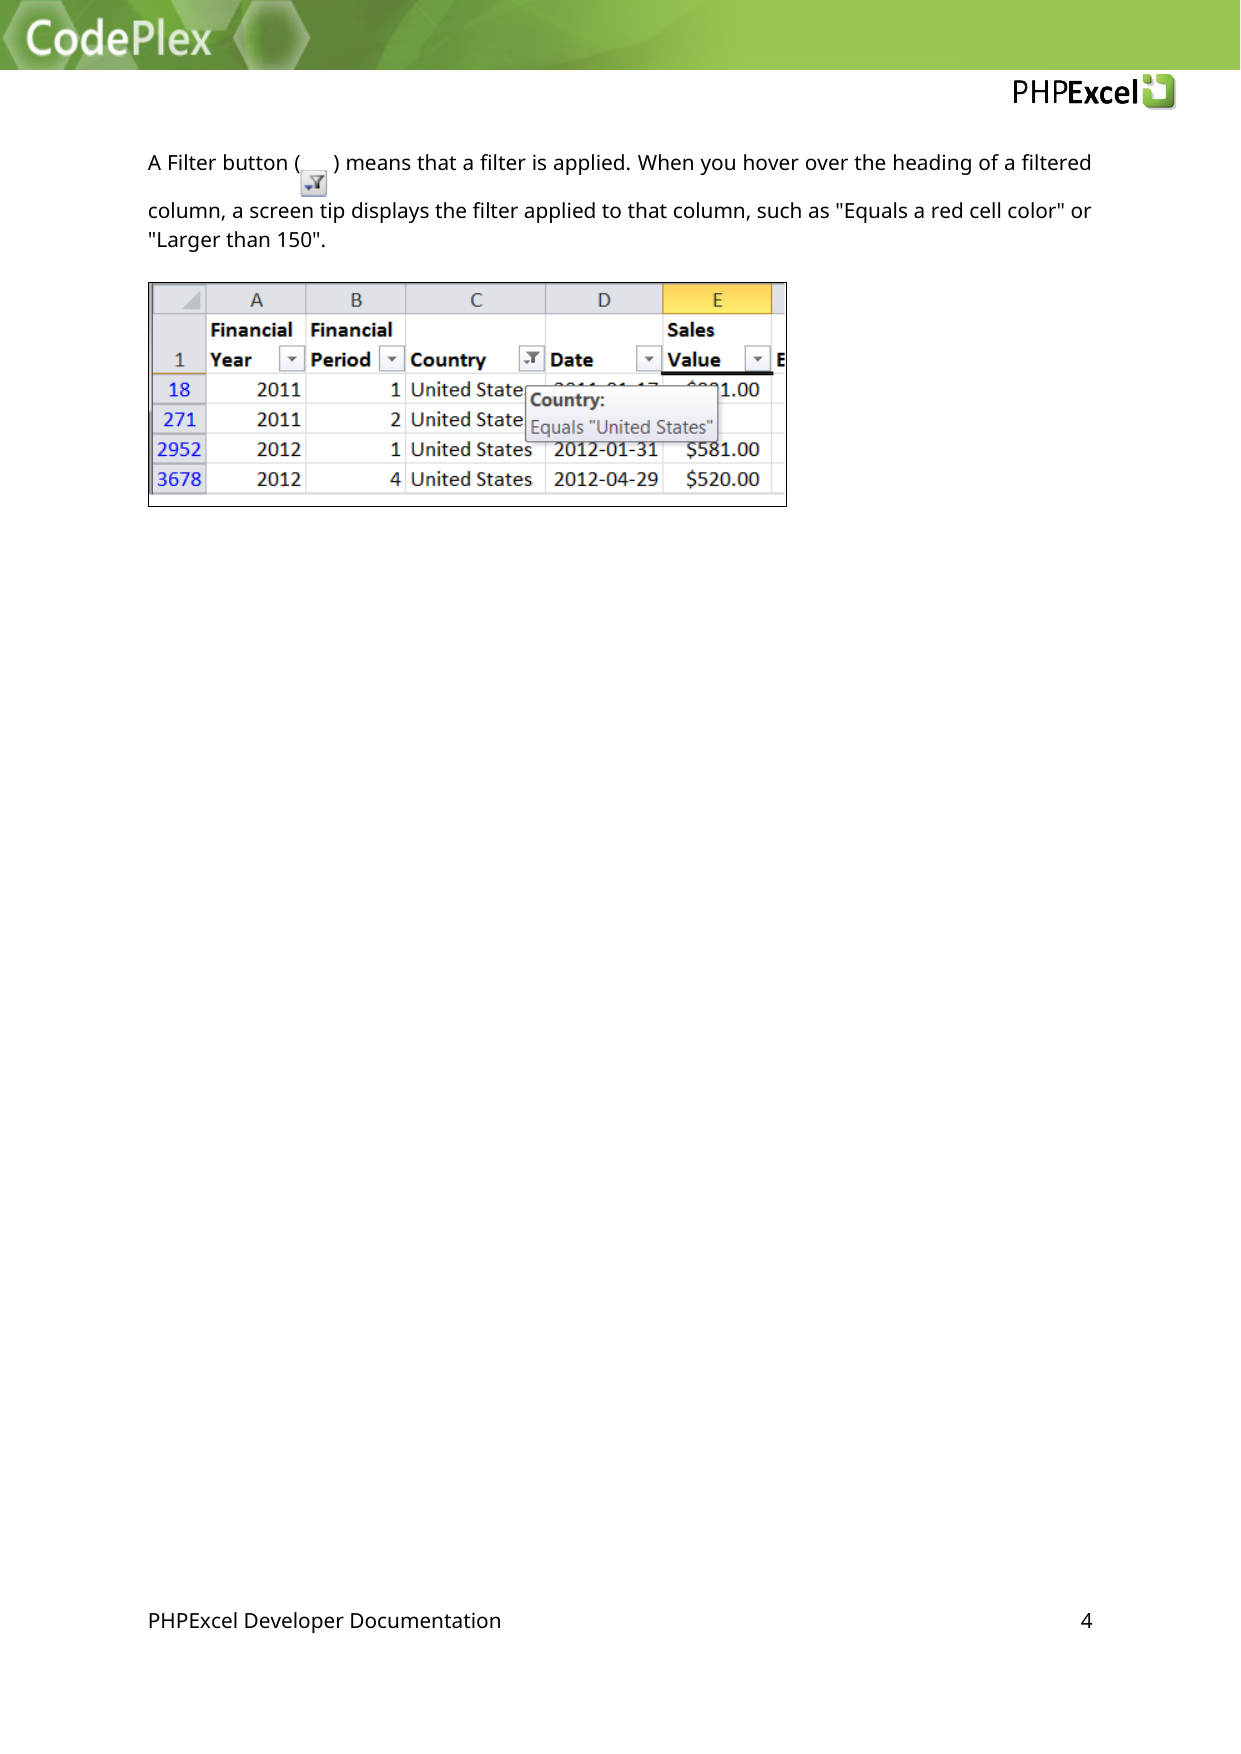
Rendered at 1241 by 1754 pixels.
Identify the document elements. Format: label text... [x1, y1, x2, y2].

text A Filter button ( ) means that a filter is applied. When you hover over the heading of a filtered column, a screen tip displays the filter applied to that column, such as "Equals a red cell color" or "Larger than 150". [148, 148, 1093, 253]
